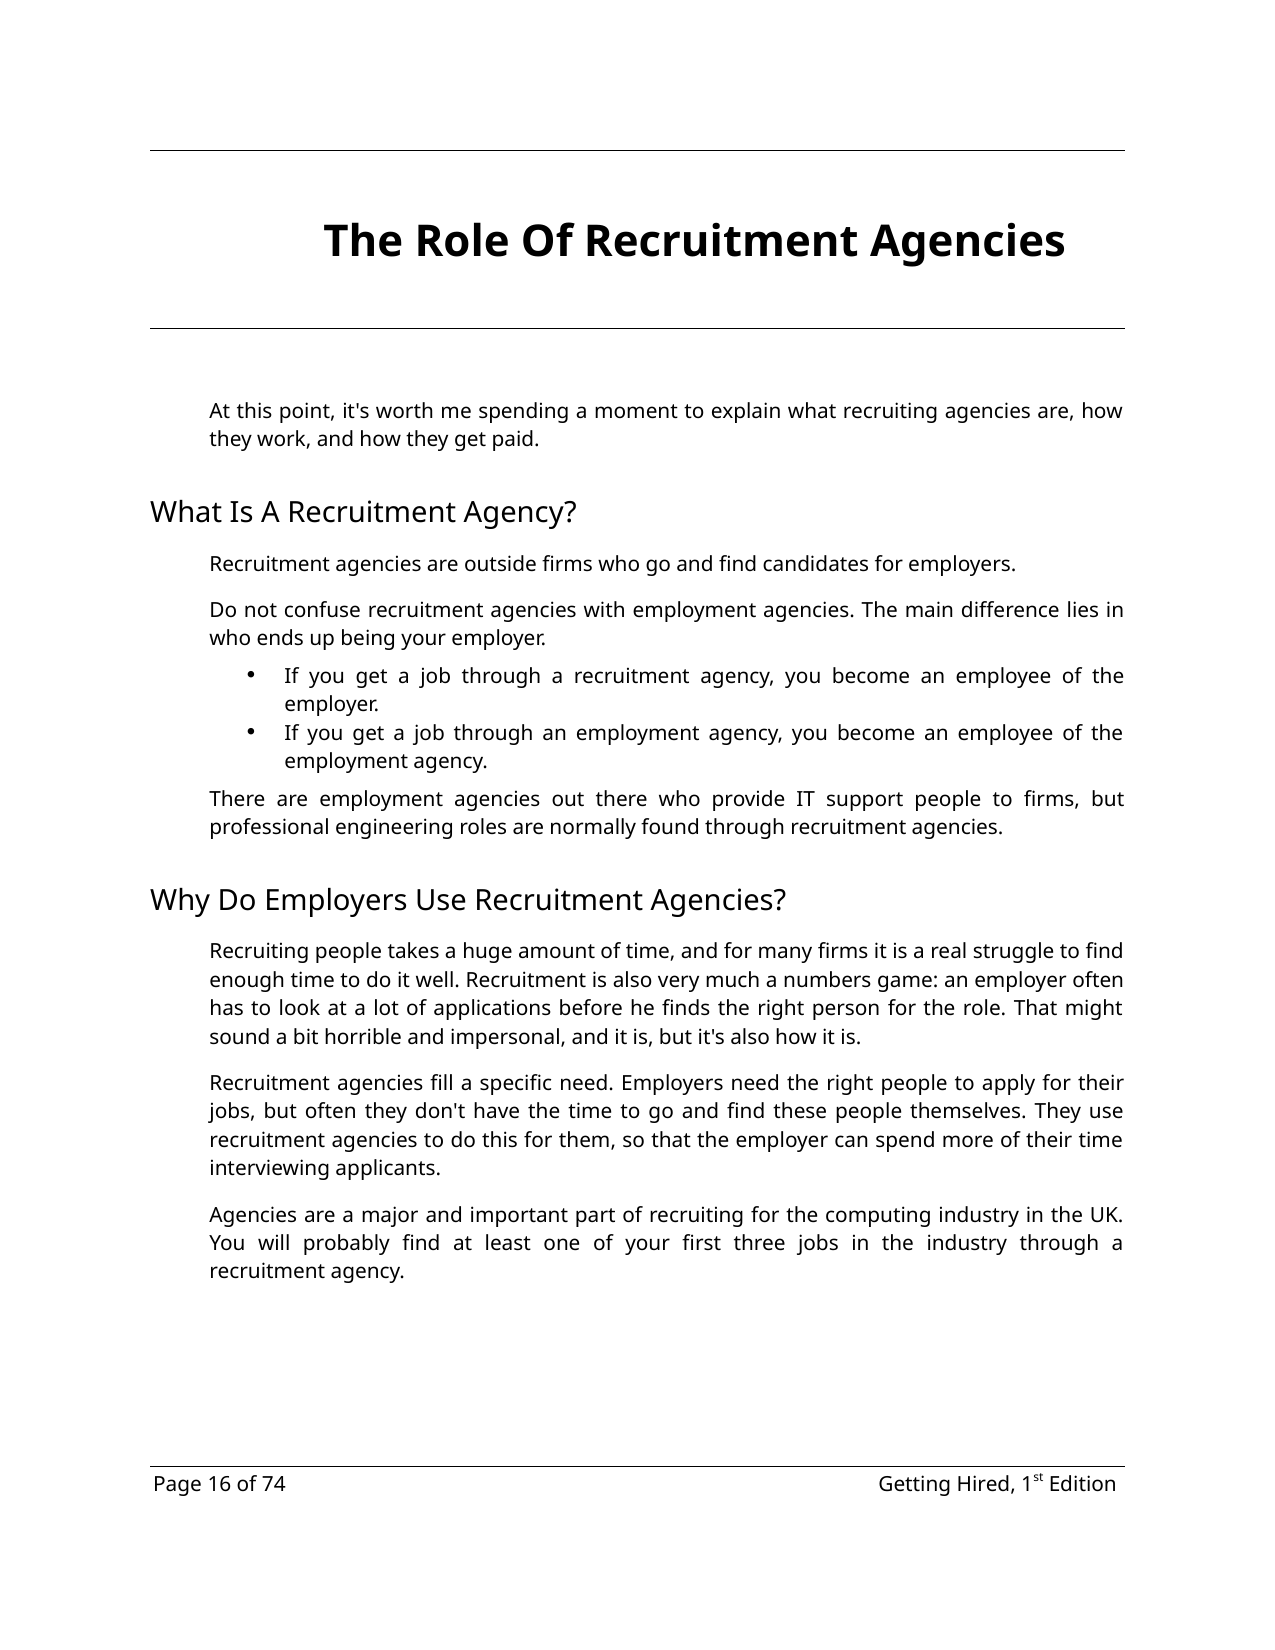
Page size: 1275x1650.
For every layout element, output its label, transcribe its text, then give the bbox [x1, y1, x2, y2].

subtitle What Is A Recruitment Agency? [150, 491, 1125, 531]
text Agencies are a major and important part of recruiting for the computing industry in the UK. You will probably find at least one of your first three jobs in the industry through a recruitment agency. [209, 1200, 1125, 1285]
subtitle Why Do Employers Use Recruitment Agencies? [150, 879, 1125, 919]
text There are employment agencies out there who provide IT support people to firms, but professional engineering roles are normally found through recruitment agencies. [209, 784, 1125, 841]
text Recruiting people takes a huge amount of time, and for many firms it is a real struggle to find enough time to do it well. Recruitment is also very much a numbers game: an employer often has to look at a lot of applications before he finds the right person for the role. That might sound a bit horrible and impersonal, and it is, but it's also how it is. [209, 936, 1125, 1050]
list If you get a job through an employment agency, you become an employee of the employment agency. [247, 718, 1125, 775]
text Recruitment agencies fill a specific need. Employers need the right people to apply for their jobs, but often they don't have the time to go and find these people themselves. They use recruitment agencies to do this for them, so that the employer can spend more of their time interviewing applicants. [209, 1068, 1125, 1182]
subtitle The Role Of Recruitment Agencies [150, 151, 1125, 328]
text Recruitment agencies are outside firms who go and find candidates for employers. [209, 549, 1125, 577]
text At this point, it's worth me spending a moment to explain what recruiting agencies are, how they work, and how they get paid. [209, 396, 1125, 453]
list If you get a job through a recruitment agency, you become an employee of the employer. [247, 661, 1125, 718]
text Do not confuse recruitment agencies with employment agencies. The main difference lies in who ends up being your employer. [209, 595, 1125, 652]
